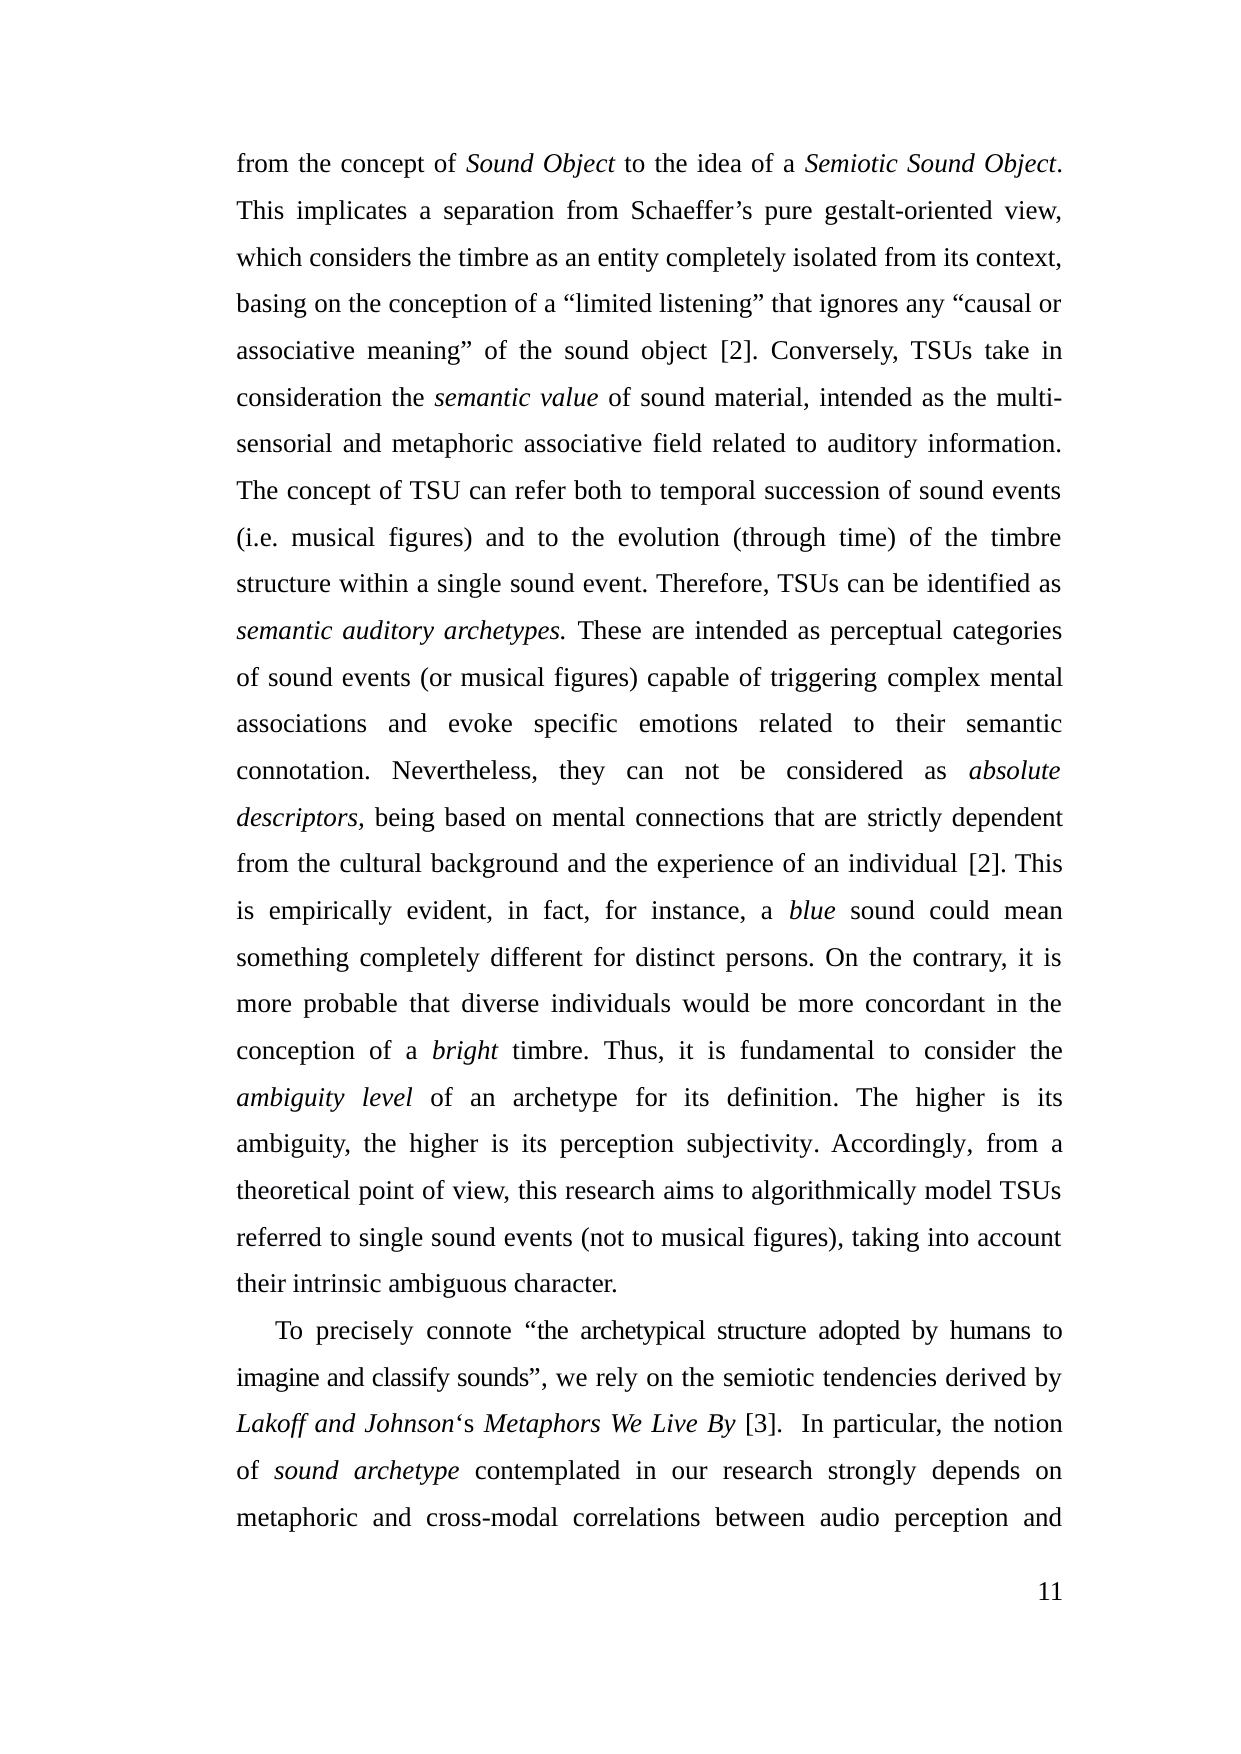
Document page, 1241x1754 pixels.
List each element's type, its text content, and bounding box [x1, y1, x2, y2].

text To precisely connote “the archetypical structure adopted by humans to imagine and classify sounds”, we rely on the semiotic tendencies derived by Lakoff and Johnson‘s Metaphors We Live By [3]. In particular, the notion of sound archetype contemplated in our research strongly depends on metaphoric and cross-modal correlations between audio perception and [236, 1314, 1063, 1532]
text from the concept of Sound Object to the idea of a Semiotic Sound Object. This implicates a separation from Schaeffer’s pure gestalt-oriented view, which considers the timbre as an entity completely isolated from its context, basing on the conception of a “limited listening” that ignores any “causal or associative meaning” of the sound object [2]. Conversely, TSUs take in consideration the semantic value of sound material, intended as the multi-sensorial and metaphoric associative field related to auditory information. The concept of TSU can refer both to temporal succession of sound events (i.e. musical figures) and to the evolution (through time) of the timbre structure within a single sound event. Therefore, TSUs can be identified as semantic auditory archetypes. These are intended as perceptual categories of sound events (or musical figures) capable of triggering complex mental associations and evoke specific emotions related to their semantic connotation. Nevertheless, they can not be considered as absolute descriptors, being based on mental connections that are strictly dependent from the cultural background and the experience of an individual [2]. This is empirically evident, in fact, for instance, a blue sound could mean something completely different for distinct persons. On the contrary, it is more probable that diverse individuals would be more concordant in the conception of a bright timbre. Thus, it is fundamental to consider the ambiguity level of an archetype for its definition. The higher is its ambiguity, the higher is its perception subjectivity. Accordingly, from a theoretical point of view, this research aims to algorithmically model TSUs referred to single sound events (not to musical figures), taking into account their intrinsic ambiguous character. [236, 148, 1063, 1299]
